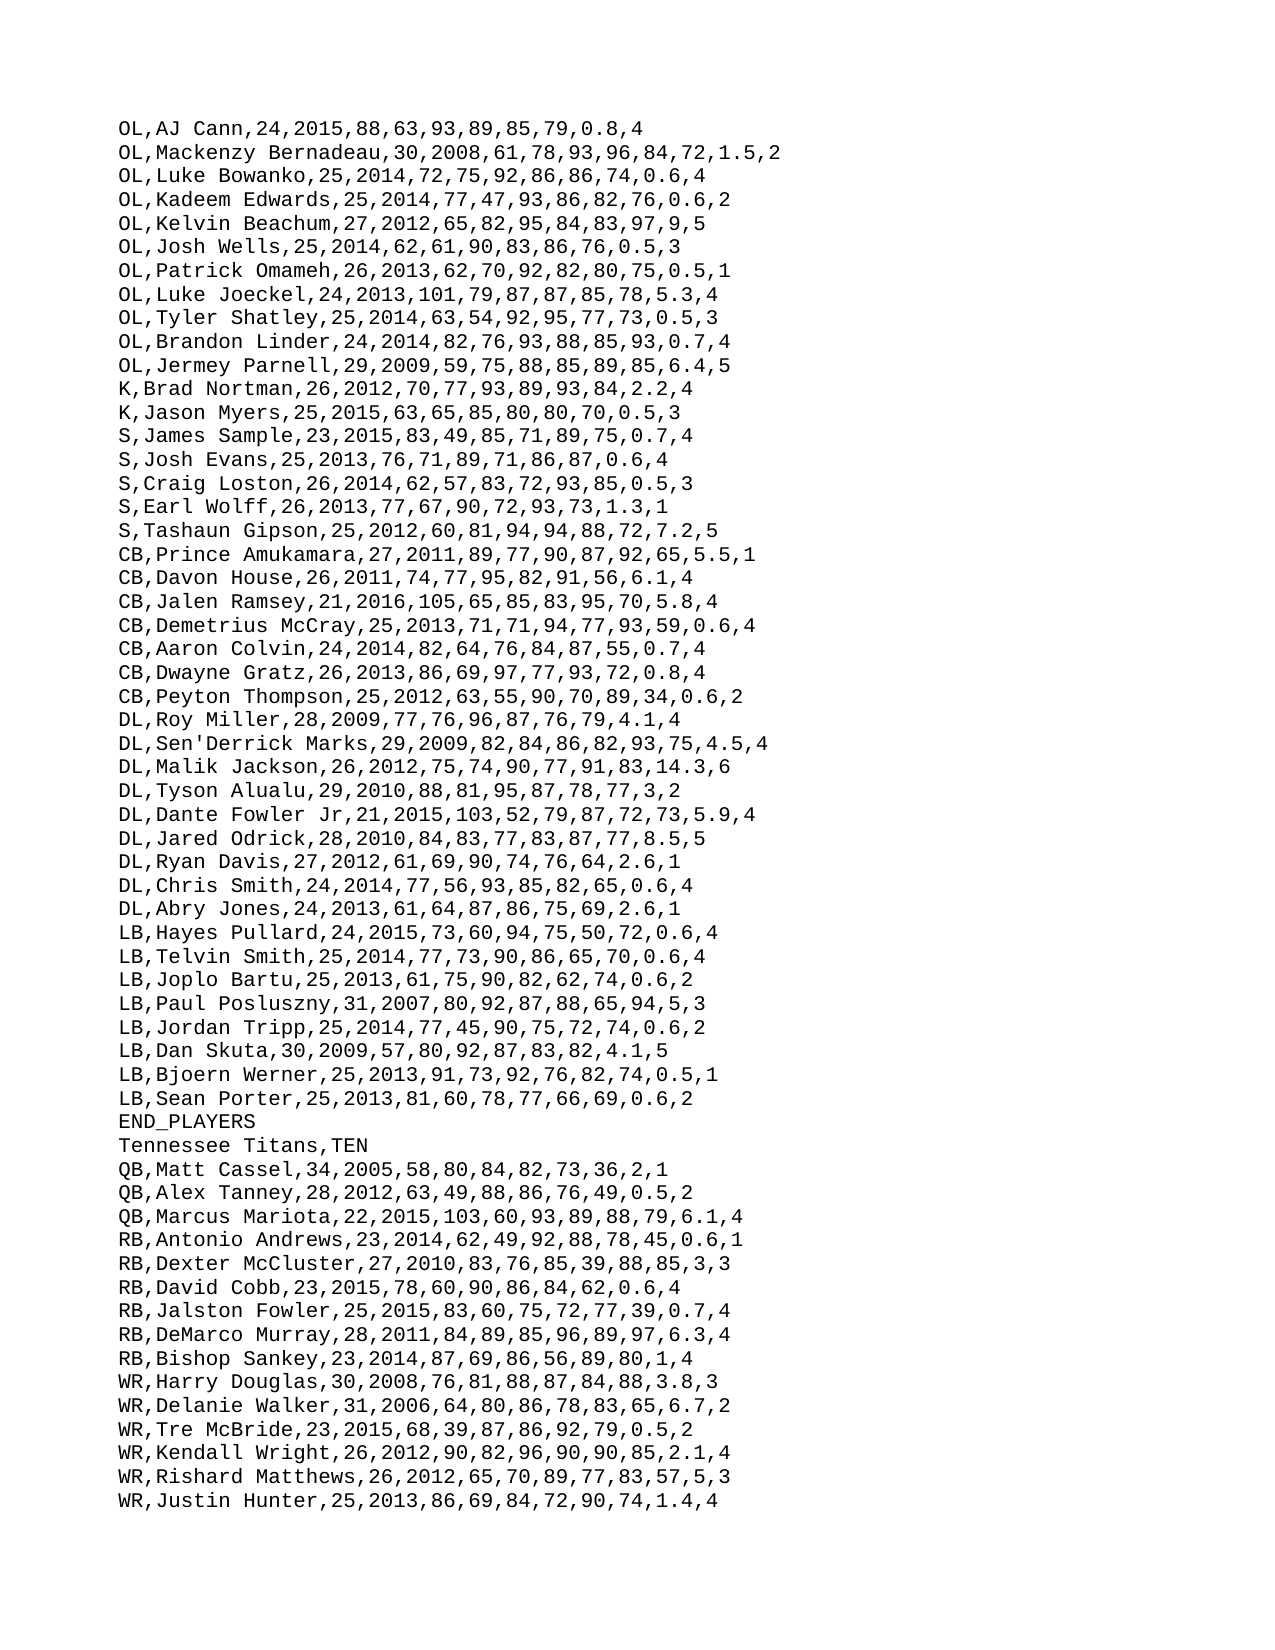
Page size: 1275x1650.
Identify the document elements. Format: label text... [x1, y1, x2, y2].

text RB,Bishop Sankey,23,2014,87,69,86,56,89,80,1,4 [118, 1348, 1157, 1371]
text WR,Rishard Matthews,26,2012,65,70,89,77,83,57,5,3 [118, 1466, 1157, 1489]
text OL,Brandon Linder,24,2014,82,76,93,88,85,93,0.7,4 [118, 331, 1157, 354]
text DL,Roy Miller,28,2009,77,76,96,87,76,79,4.1,4 [118, 709, 1157, 733]
text RB,Dexter McCluster,27,2010,83,76,85,39,88,85,3,3 [118, 1253, 1157, 1277]
text S,Tashaun Gipson,25,2012,60,81,94,94,88,72,7.2,5 [118, 520, 1157, 544]
text DL,Jared Odrick,28,2010,84,83,77,83,87,77,8.5,5 [118, 827, 1157, 851]
text CB,Peyton Thompson,25,2012,63,55,90,70,89,34,0.6,2 [118, 686, 1157, 709]
text S,Earl Wolff,26,2013,77,67,90,72,93,73,1.3,1 [118, 496, 1157, 520]
text QB,Matt Cassel,34,2005,58,80,84,82,73,36,2,1 [118, 1158, 1157, 1182]
text DL,Malik Jackson,26,2012,75,74,90,77,91,83,14.3,6 [118, 757, 1157, 780]
text DL,Dante Fowler Jr,21,2015,103,52,79,87,72,73,5.9,4 [118, 804, 1157, 827]
text DL,Sen'Derrick Marks,29,2009,82,84,86,82,93,75,4.5,4 [118, 733, 1157, 757]
text WR,Kendall Wright,26,2012,90,82,96,90,90,85,2.1,4 [118, 1442, 1157, 1466]
text DL,Abry Jones,24,2013,61,64,87,86,75,69,2.6,1 [118, 898, 1157, 922]
text LB,Paul Posluszny,31,2007,80,92,87,88,65,94,5,3 [118, 993, 1157, 1017]
text DL,Ryan Davis,27,2012,61,69,90,74,76,64,2.6,1 [118, 851, 1157, 875]
text LB,Jordan Tripp,25,2014,77,45,90,75,72,74,0.6,2 [118, 1017, 1157, 1040]
text LB,Telvin Smith,25,2014,77,73,90,86,65,70,0.6,4 [118, 946, 1157, 969]
text K,Jason Myers,25,2015,63,65,85,80,80,70,0.5,3 [118, 402, 1157, 426]
text OL,Mackenzy Bernadeau,30,2008,61,78,93,96,84,72,1.5,2 [118, 142, 1157, 165]
text OL,Patrick Omameh,26,2013,62,70,92,82,80,75,0.5,1 [118, 260, 1157, 284]
text LB,Bjoern Werner,25,2013,91,73,92,76,82,74,0.5,1 [118, 1064, 1157, 1088]
text WR,Delanie Walker,31,2006,64,80,86,78,83,65,6.7,2 [118, 1395, 1157, 1419]
text DL,Chris Smith,24,2014,77,56,93,85,82,65,0.6,4 [118, 875, 1157, 898]
text CB,Davon House,26,2011,74,77,95,82,91,56,6.1,4 [118, 567, 1157, 591]
text OL,Kelvin Beachum,27,2012,65,82,95,84,83,97,9,5 [118, 213, 1157, 236]
text K,Brad Nortman,26,2012,70,77,93,89,93,84,2.2,4 [118, 378, 1157, 402]
text WR,Tre McBride,23,2015,68,39,87,86,92,79,0.5,2 [118, 1419, 1157, 1442]
text CB,Jalen Ramsey,21,2016,105,65,85,83,95,70,5.8,4 [118, 591, 1157, 615]
text CB,Demetrius McCray,25,2013,71,71,94,77,93,59,0.6,4 [118, 615, 1157, 638]
text DL,Tyson Alualu,29,2010,88,81,95,87,78,77,3,2 [118, 780, 1157, 804]
text OL,Josh Wells,25,2014,62,61,90,83,86,76,0.5,3 [118, 236, 1157, 260]
text OL,Jermey Parnell,29,2009,59,75,88,85,89,85,6.4,5 [118, 354, 1157, 378]
text WR,Harry Douglas,30,2008,76,81,88,87,84,88,3.8,3 [118, 1371, 1157, 1395]
text S,Josh Evans,25,2013,76,71,89,71,86,87,0.6,4 [118, 449, 1157, 473]
text RB,David Cobb,23,2015,78,60,90,86,84,62,0.6,4 [118, 1277, 1157, 1300]
text RB,Jalston Fowler,25,2015,83,60,75,72,77,39,0.7,4 [118, 1300, 1157, 1324]
text RB,Antonio Andrews,23,2014,62,49,92,88,78,45,0.6,1 [118, 1229, 1157, 1253]
text CB,Dwayne Gratz,26,2013,86,69,97,77,93,72,0.8,4 [118, 662, 1157, 686]
text OL,Kadeem Edwards,25,2014,77,47,93,86,82,76,0.6,2 [118, 189, 1157, 213]
text LB,Sean Porter,25,2013,81,60,78,77,66,69,0.6,2 [118, 1088, 1157, 1111]
text OL,AJ Cann,24,2015,88,63,93,89,85,79,0.8,4 [118, 118, 1157, 142]
text OL,Luke Bowanko,25,2014,72,75,92,86,86,74,0.6,4 [118, 165, 1157, 189]
text OL,Luke Joeckel,24,2013,101,79,87,87,85,78,5.3,4 [118, 284, 1157, 307]
text WR,Justin Hunter,25,2013,86,69,84,72,90,74,1.4,4 [118, 1489, 1157, 1513]
text LB,Dan Skuta,30,2009,57,80,92,87,83,82,4.1,5 [118, 1040, 1157, 1064]
text LB,Joplo Bartu,25,2013,61,75,90,82,62,74,0.6,2 [118, 969, 1157, 993]
text Tennessee Titans,TEN [118, 1135, 1157, 1158]
text END_PLAYERS [118, 1111, 1157, 1135]
text S,James Sample,23,2015,83,49,85,71,89,75,0.7,4 [118, 426, 1157, 449]
text QB,Alex Tanney,28,2012,63,49,88,86,76,49,0.5,2 [118, 1182, 1157, 1206]
text LB,Hayes Pullard,24,2015,73,60,94,75,50,72,0.6,4 [118, 922, 1157, 946]
text RB,DeMarco Murray,28,2011,84,89,85,96,89,97,6.3,4 [118, 1324, 1157, 1348]
text OL,Tyler Shatley,25,2014,63,54,92,95,77,73,0.5,3 [118, 307, 1157, 331]
text CB,Aaron Colvin,24,2014,82,64,76,84,87,55,0.7,4 [118, 638, 1157, 662]
text QB,Marcus Mariota,22,2015,103,60,93,89,88,79,6.1,4 [118, 1206, 1157, 1229]
text S,Craig Loston,26,2014,62,57,83,72,93,85,0.5,3 [118, 473, 1157, 496]
text CB,Prince Amukamara,27,2011,89,77,90,87,92,65,5.5,1 [118, 544, 1157, 567]
